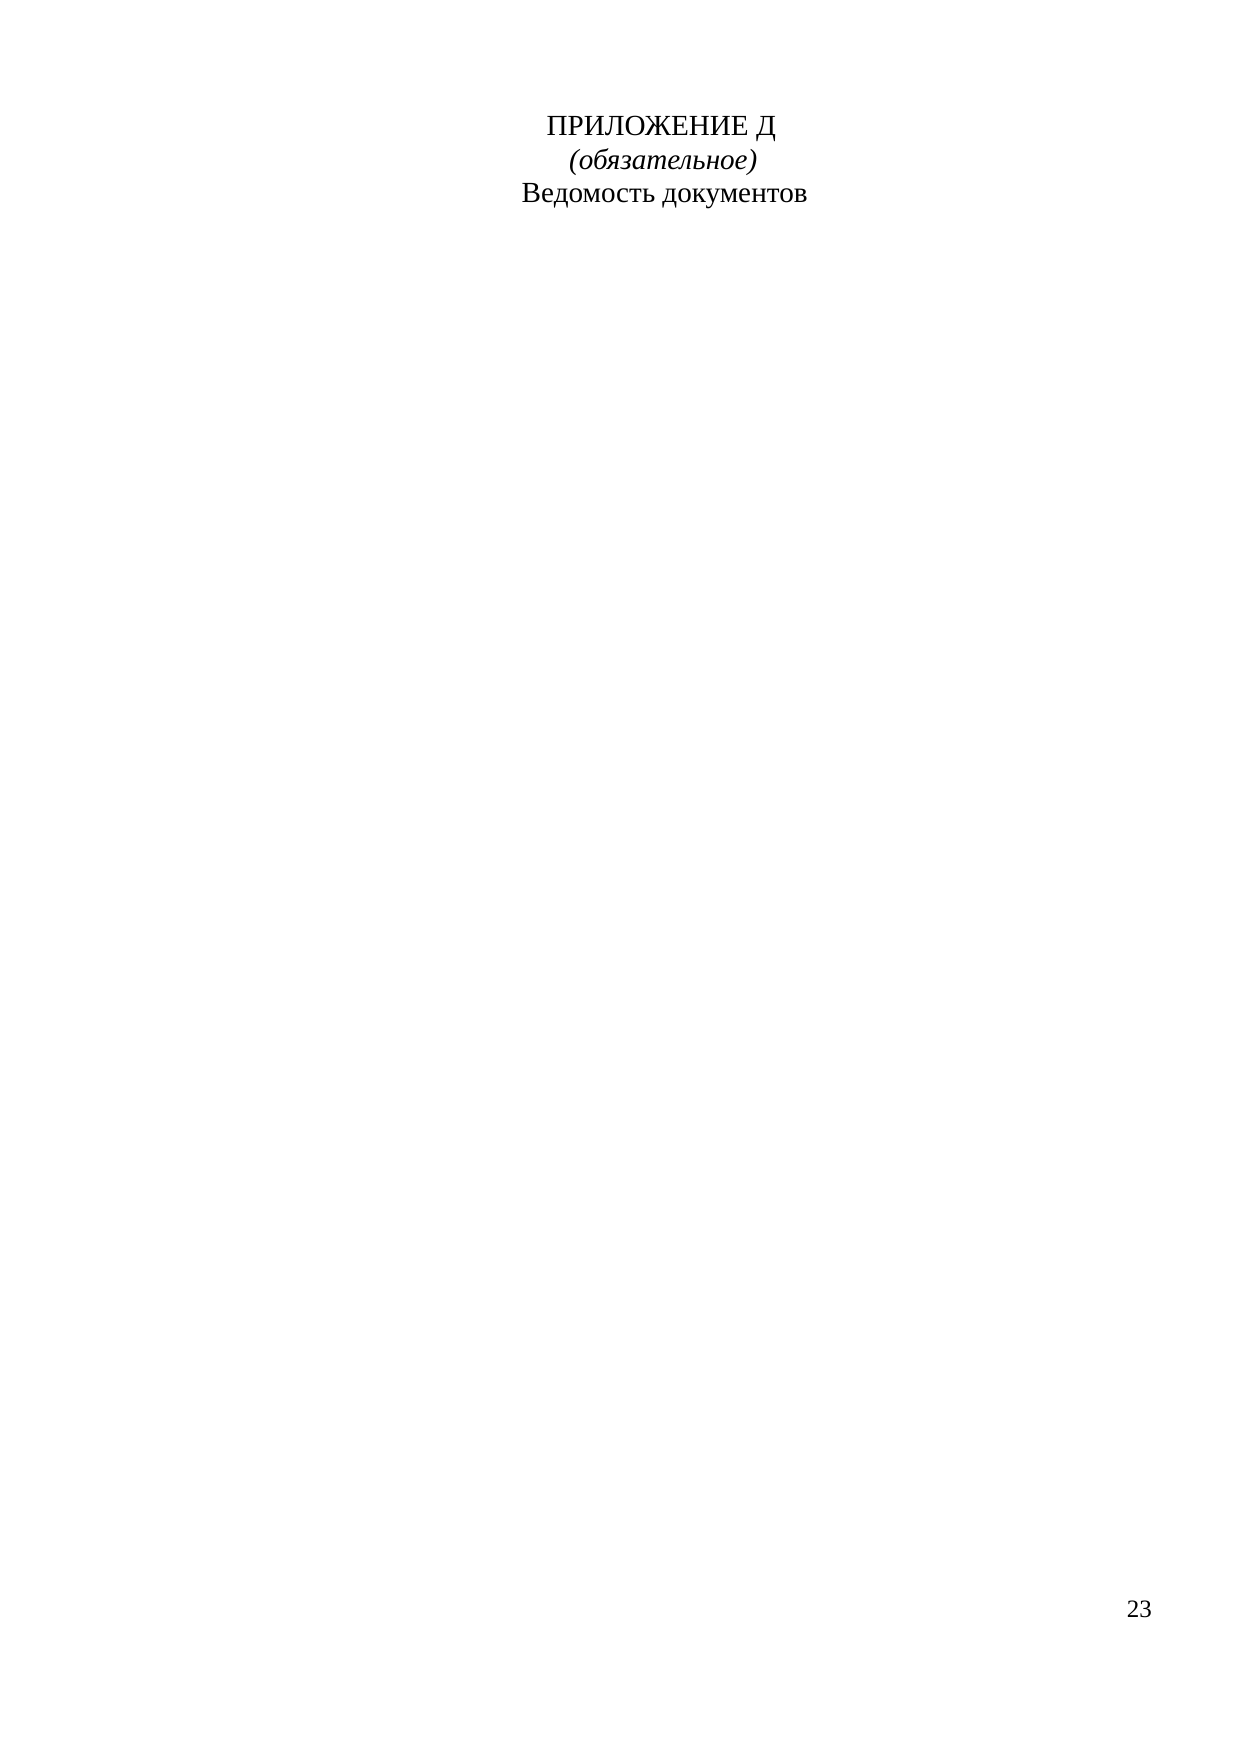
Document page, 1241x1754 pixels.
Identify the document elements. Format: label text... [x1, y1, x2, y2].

text (обязательное) [177, 142, 1152, 176]
text Ведомость документов [177, 176, 1152, 209]
subtitle ПРИЛОЖЕНИЕ Д [473, 108, 1152, 142]
